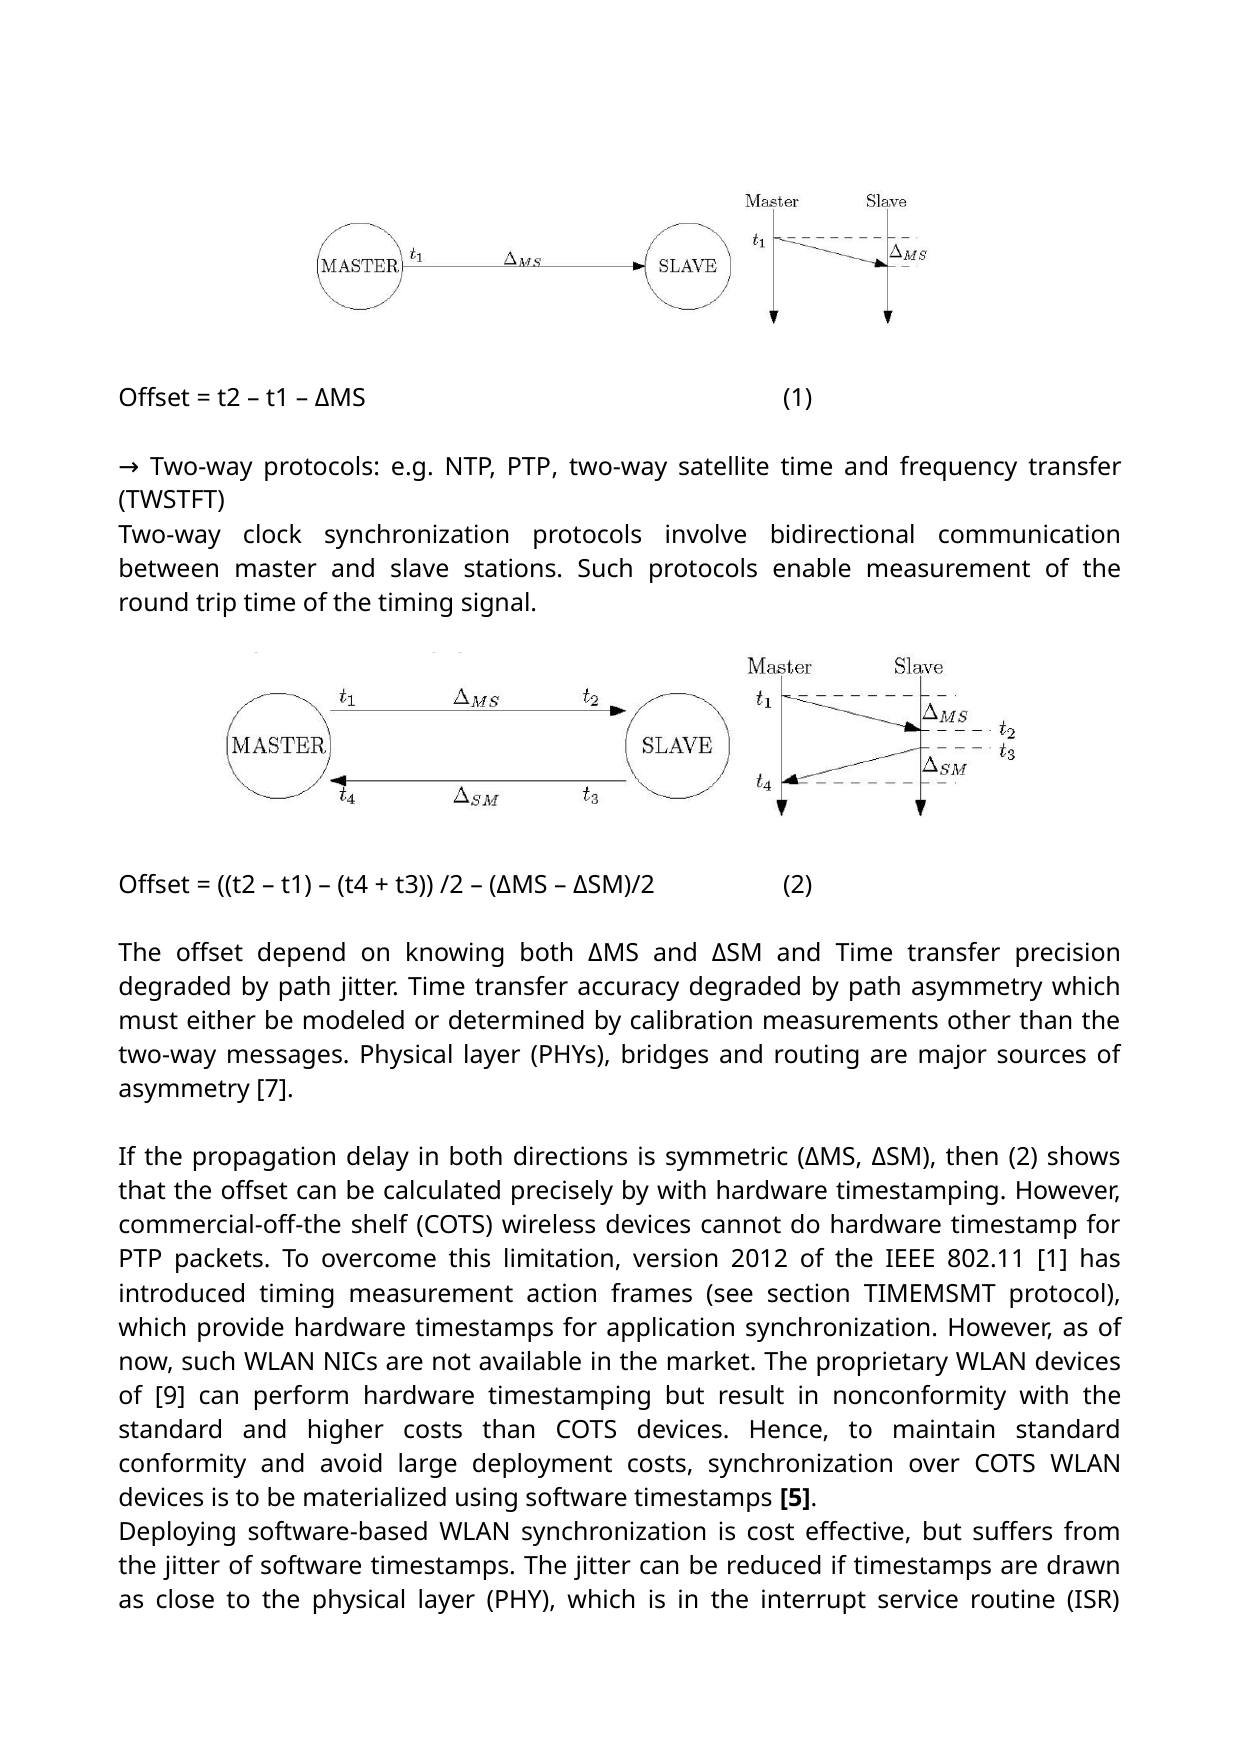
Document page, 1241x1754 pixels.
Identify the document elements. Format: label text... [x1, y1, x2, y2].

text Offset = t2 – t1 – ΔMS (1) [118, 380, 1122, 414]
picture [302, 175, 938, 336]
text Two-way clock synchronization protocols involve bidirectional communication between master and slave stations. Such protocols enable measurement of the round trip time of the timing signal. [118, 516, 1122, 618]
text Offset = ((t2 – t1) – (t4 + t3)) /2 – (ΔMS – ΔSM)/2 (2) [118, 866, 1122, 901]
picture [212, 652, 1028, 833]
text If the propagation delay in both directions is symmetric (ΔMS, ΔSM), then (2) shows that the offset can be calculated precisely by with hardware timestamping. However, commercial-off-the shelf (COTS) wireless devices cannot do hardware timestamp for PTP packets. To overcome this limitation, version 2012 of the IEEE 802.11 [1] has introduced timing measurement action frames (see section TIMEMSMT protocol), which provide hardware timestamps for application synchronization. However, as of now, such WLAN NICs are not available in the market. The proprietary WLAN devices of [9] can perform hardware timestamping but result in nonconformity with the standard and higher costs than COTS devices. Hence, to maintain standard conformity and avoid large deployment costs, synchronization over COTS WLAN devices is to be materialized using software timestamps [5]. [118, 1139, 1122, 1514]
text Deploying software-based WLAN synchronization is cost effective, but suffers from the jitter of software timestamps. The jitter can be reduced if timestamps are drawn as close to the physical layer (PHY), which is in the interrupt service routine (ISR) [118, 1514, 1122, 1616]
text → Two-way protocols: e.g. NTP, PTP, two-way satellite time and frequency transfer (TWSTFT) [118, 448, 1122, 516]
text The offset depend on knowing both ΔMS and ΔSM and Time transfer precision degraded by path jitter. Time transfer accuracy degraded by path asymmetry which must either be modeled or determined by calibration measurements other than the two-way messages. Physical layer (PHYs), bridges and routing are major sources of asymmetry [7]. [118, 934, 1122, 1105]
